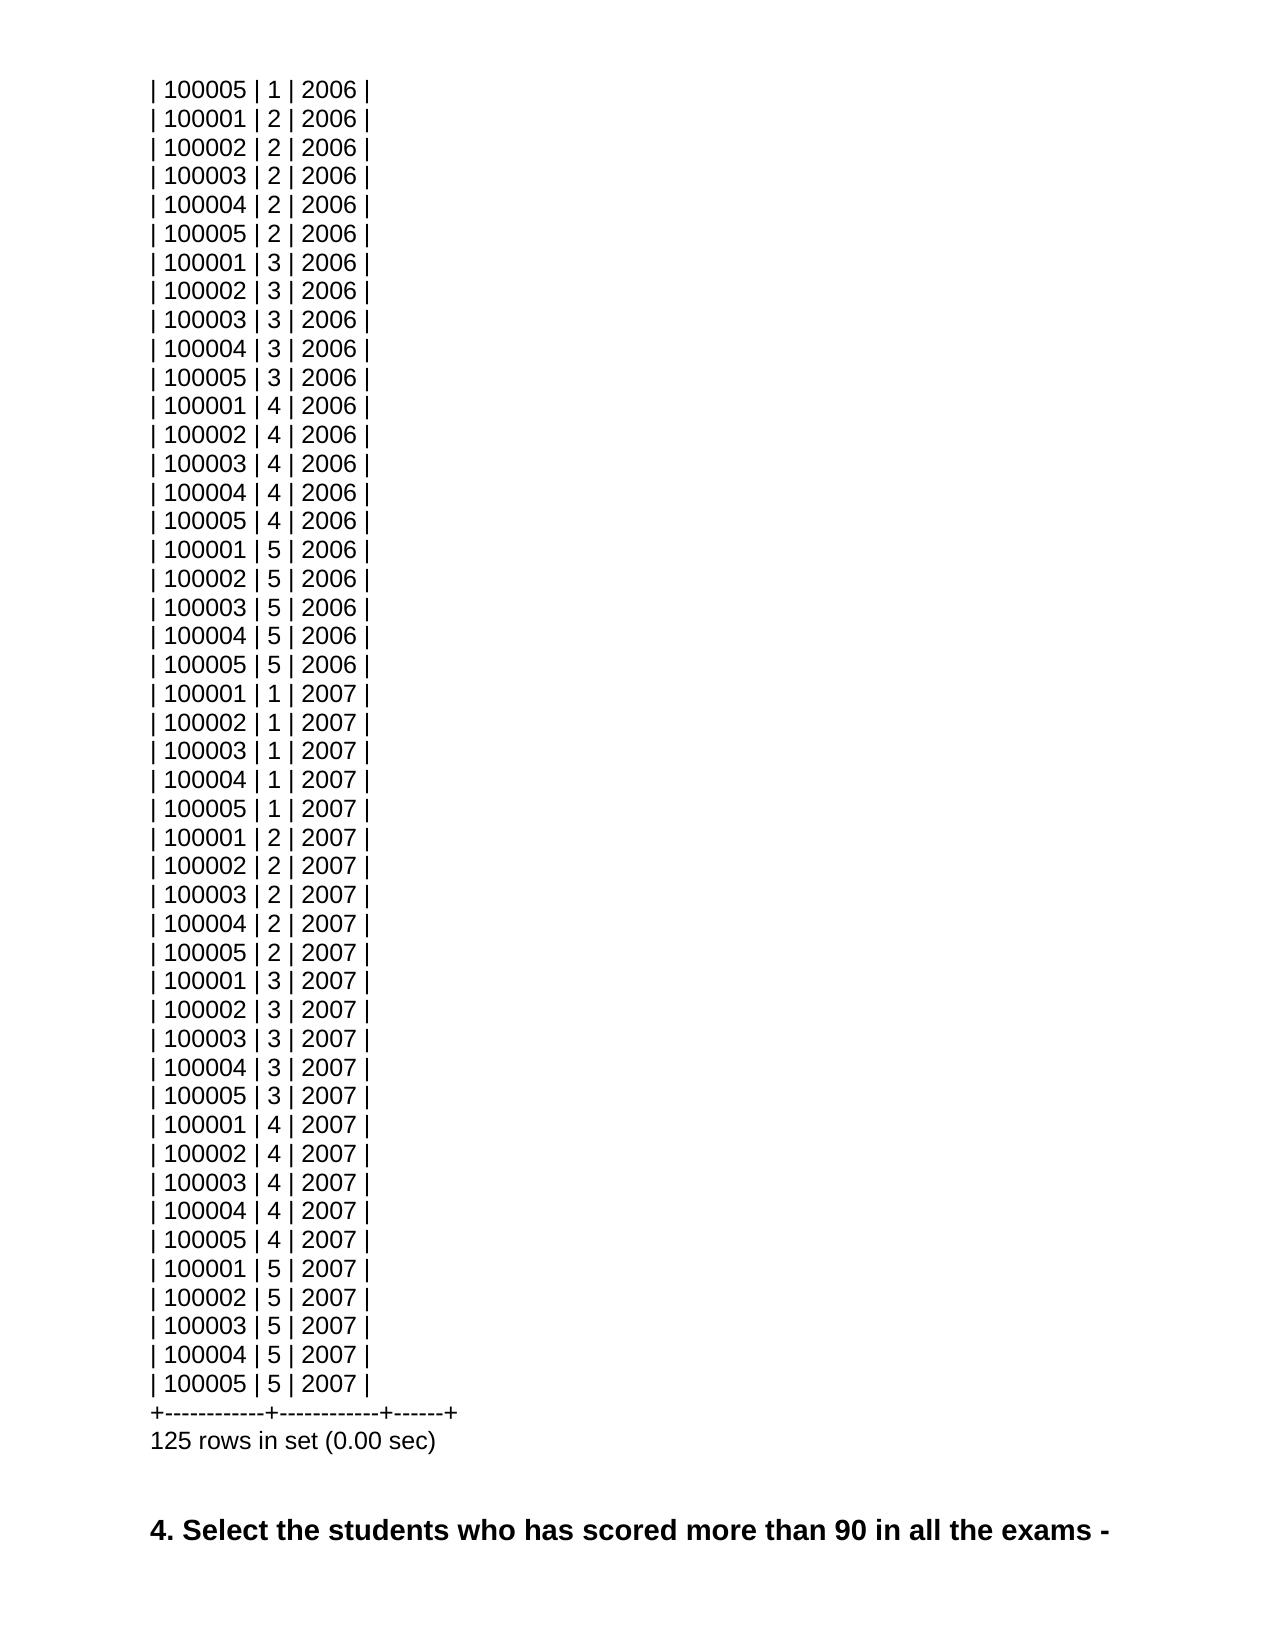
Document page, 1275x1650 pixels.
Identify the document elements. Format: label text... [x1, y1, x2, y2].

text | 100002 | 5 | 2007 | [150, 1282, 1125, 1311]
text | 100002 | 5 | 2006 | [150, 564, 1125, 592]
text +------------+------------+------+ [150, 1397, 1125, 1426]
text | 100004 | 3 | 2006 | [150, 334, 1125, 362]
text | 100001 | 4 | 2006 | [150, 391, 1125, 420]
text | 100005 | 3 | 2006 | [150, 362, 1125, 391]
text | 100002 | 4 | 2006 | [150, 420, 1125, 449]
text | 100003 | 2 | 2007 | [150, 880, 1125, 909]
text | 100003 | 5 | 2006 | [150, 592, 1125, 621]
text | 100001 | 5 | 2007 | [150, 1254, 1125, 1282]
text | 100003 | 3 | 2006 | [150, 305, 1125, 334]
text | 100003 | 4 | 2006 | [150, 449, 1125, 477]
text | 100005 | 5 | 2006 | [150, 650, 1125, 679]
text | 100004 | 1 | 2007 | [150, 765, 1125, 794]
text | 100001 | 4 | 2007 | [150, 1110, 1125, 1139]
text | 100005 | 3 | 2007 | [150, 1081, 1125, 1110]
text | 100002 | 1 | 2007 | [150, 707, 1125, 736]
text | 100002 | 4 | 2007 | [150, 1139, 1125, 1167]
text | 100005 | 5 | 2007 | [150, 1369, 1125, 1397]
text | 100004 | 2 | 2007 | [150, 909, 1125, 937]
text | 100004 | 3 | 2007 | [150, 1052, 1125, 1081]
text | 100002 | 2 | 2007 | [150, 851, 1125, 880]
text | 100001 | 3 | 2006 | [150, 247, 1125, 276]
text | 100001 | 5 | 2006 | [150, 535, 1125, 564]
text | 100001 | 3 | 2007 | [150, 966, 1125, 995]
text | 100005 | 2 | 2007 | [150, 937, 1125, 966]
text | 100003 | 5 | 2007 | [150, 1311, 1125, 1340]
text | 100005 | 1 | 2006 | [150, 75, 1125, 104]
text | 100001 | 2 | 2007 | [150, 822, 1125, 851]
text | 100004 | 5 | 2006 | [150, 621, 1125, 650]
text | 100005 | 1 | 2007 | [150, 794, 1125, 822]
text | 100004 | 4 | 2007 | [150, 1196, 1125, 1225]
text | 100001 | 1 | 2007 | [150, 679, 1125, 707]
text | 100003 | 3 | 2007 | [150, 1024, 1125, 1052]
text | 100003 | 2 | 2006 | [150, 161, 1125, 190]
text | 100005 | 4 | 2007 | [150, 1225, 1125, 1254]
text | 100003 | 1 | 2007 | [150, 736, 1125, 765]
text 125 rows in set (0.00 sec) [150, 1426, 1125, 1455]
text | 100005 | 2 | 2006 | [150, 219, 1125, 247]
text | 100002 | 3 | 2006 | [150, 276, 1125, 305]
text | 100001 | 2 | 2006 | [150, 104, 1125, 132]
text | 100005 | 4 | 2006 | [150, 506, 1125, 535]
text 4. Select the students who has scored more than 90 in all the exams [150, 1512, 1125, 1546]
text | 100002 | 3 | 2007 | [150, 995, 1125, 1024]
text | 100004 | 4 | 2006 | [150, 477, 1125, 506]
text | 100002 | 2 | 2006 | [150, 132, 1125, 161]
text | 100004 | 5 | 2007 | [150, 1340, 1125, 1369]
text | 100003 | 4 | 2007 | [150, 1167, 1125, 1196]
text | 100004 | 2 | 2006 | [150, 190, 1125, 219]
